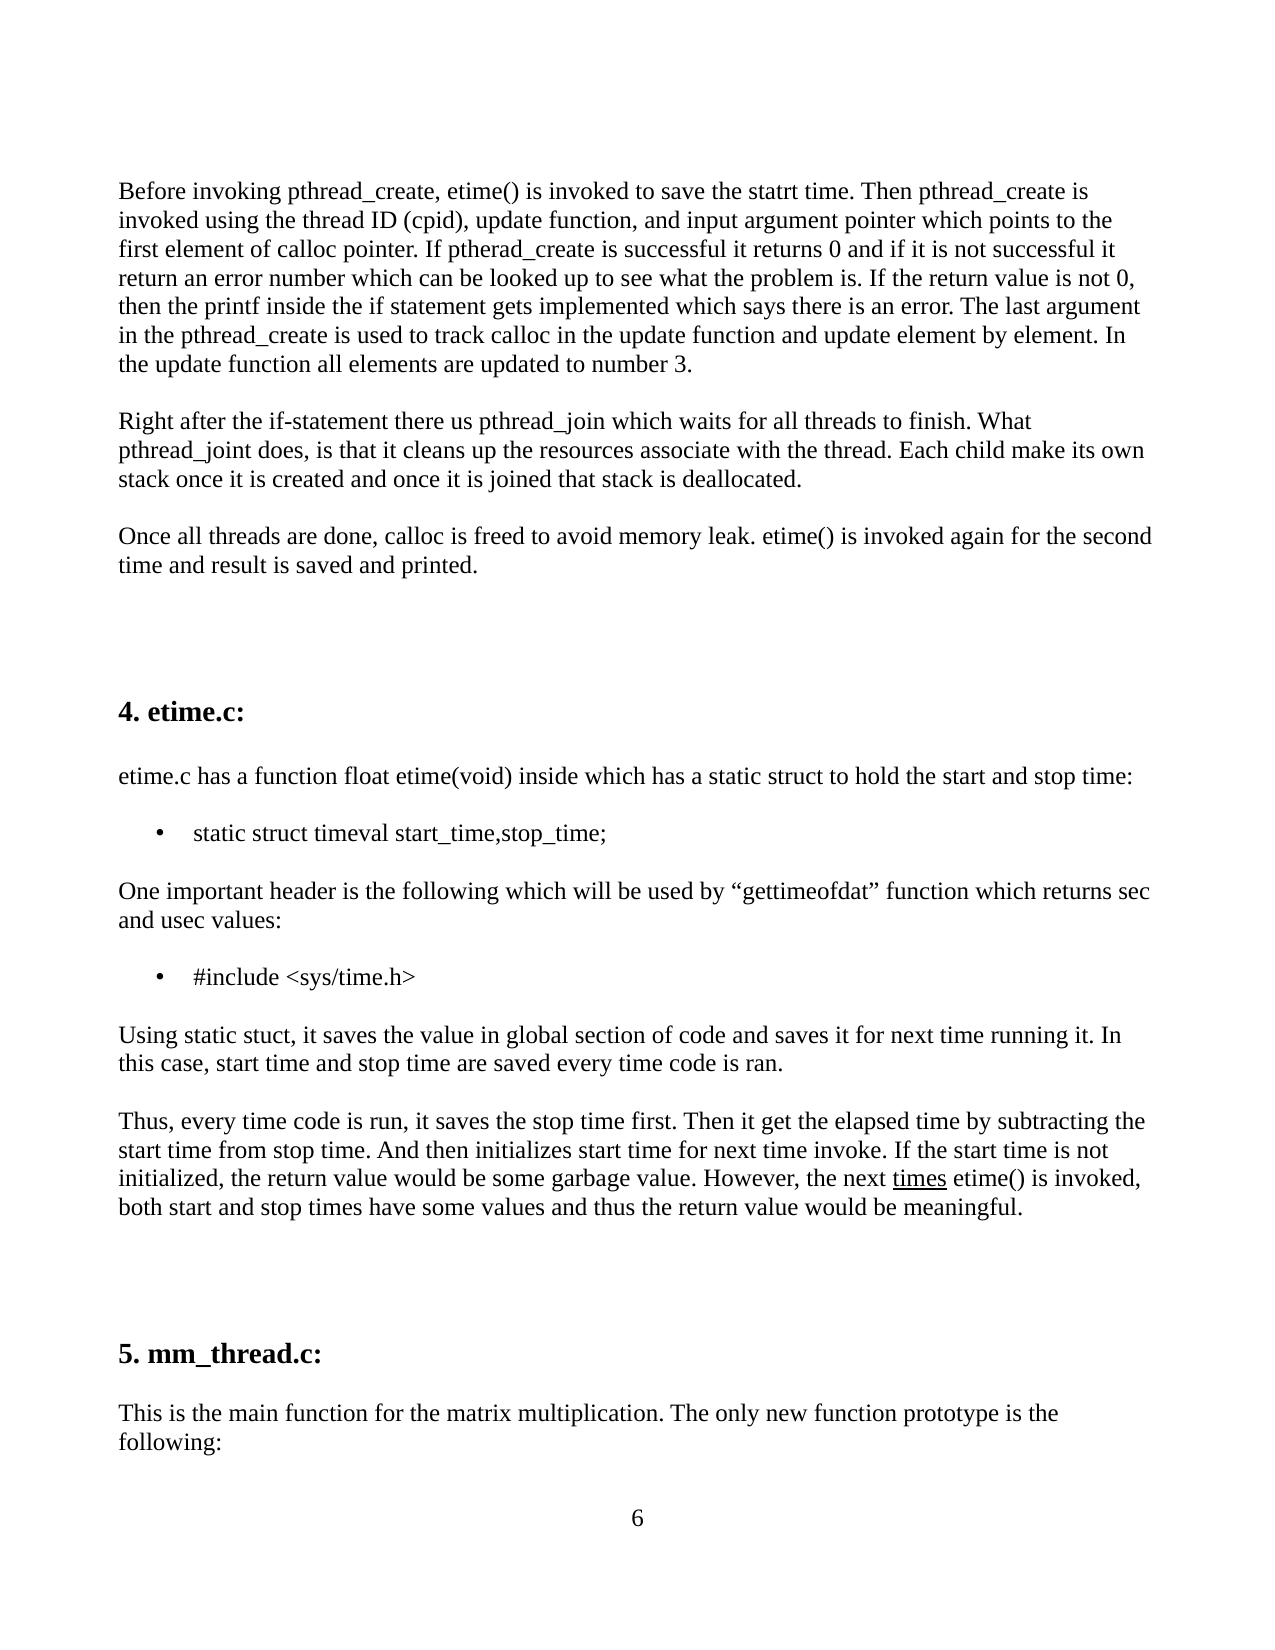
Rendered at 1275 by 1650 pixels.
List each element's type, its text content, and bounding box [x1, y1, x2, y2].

text etime.c has a function float etime(void) inside which has a static struct to hold the start and stop time: [118, 761, 1157, 790]
text Thus, every time code is run, it saves the stop time first. Then it get the elapsed time by subtracting the start time from stop time. And then initializes start time for next time invoke. If the start time is not initialized, the return value would be some garbage value. However, the next times etime() is invoked, both start and stop times have some values and thus the return value would be meaningful. [118, 1106, 1157, 1221]
text Right after the if-statement there us pthread_join which waits for all threads to finish. What pthread_joint does, is that it cleans up the resources associate with the thread. Each child make its own stack once it is created and once it is joined that stack is deallocated. [118, 406, 1157, 493]
list #include <sys/time.h> [156, 962, 1157, 991]
text Using static stuct, it saves the value in global section of code and saves it for next time running it. In this case, start time and stop time are saved every time code is ran. [118, 1020, 1157, 1077]
text Before invoking pthread_create, etime() is invoked to save the statrt time. Then pthread_create is invoked using the thread ID (cpid), update function, and input argument pointer which points to the first element of calloc pointer. If ptherad_create is successful it returns 0 and if it is not successful it return an error number which can be looked up to see what the problem is. If the return value is not 0, then the printf inside the if statement gets implemented which says there is an error. The last argument in the pthread_create is used to track calloc in the update function and update element by element. In the update function all elements are updated to number 3. [118, 176, 1157, 378]
list static struct timeval start_time,stop_time; [156, 818, 1157, 847]
text 4. etime.c: [118, 694, 1157, 727]
text Once all threads are done, calloc is freed to avoid memory leak. etime() is invoked again for the second time and result is saved and printed. [118, 521, 1157, 579]
text This is the main function for the matrix multiplication. The only new function prototype is the following: [118, 1398, 1157, 1456]
text One important header is the following which will be used by “gettimeofdat” function which returns sec and usec values: [118, 876, 1157, 933]
text 5. mm_thread.c: [118, 1336, 1157, 1369]
